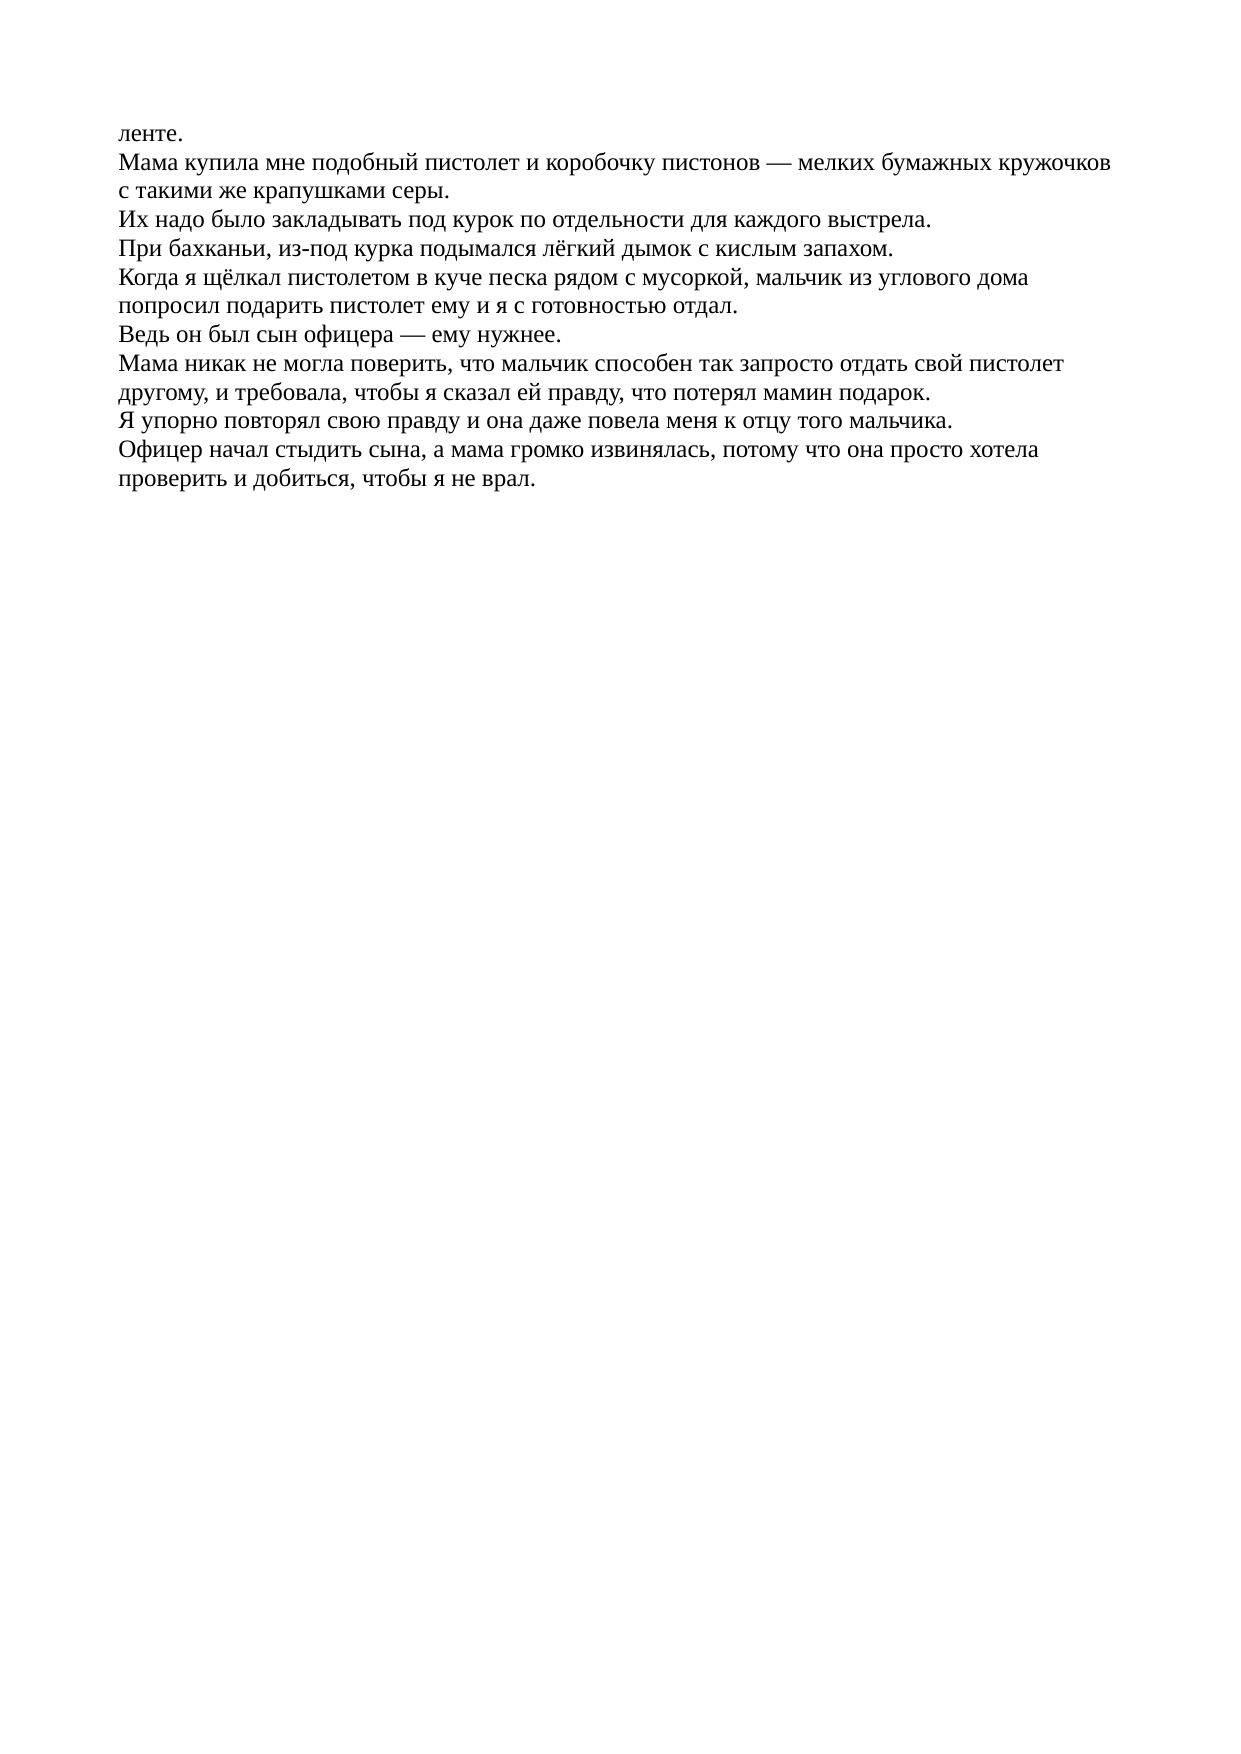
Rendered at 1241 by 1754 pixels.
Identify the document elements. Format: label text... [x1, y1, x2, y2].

text Офицер начал стыдить сына, а мама громко извинялась, потому что она просто хотела проверить и добиться, чтобы я не врал. [118, 434, 1122, 492]
text При бахканьи, из-под курка подымался лёгкий дымок с кислым запахом. [118, 233, 1122, 262]
text Их надо было закладывать под курок по отдельности для каждого выстрела. [118, 204, 1122, 233]
text ленте. [118, 118, 1122, 147]
text Ведь он был сын офицера — ему нужнее. [118, 319, 1122, 348]
text Мама купила мне подобный пистолет и коробочку пистонов — мелких бумажных кружочков с такими же крапушками серы. [118, 147, 1122, 204]
text Мама никак не могла поверить, что мальчик способен так запросто отдать свой пистолет другому, и требовала, чтобы я сказал ей правду, что потерял мамин подарок. [118, 348, 1122, 406]
text Я упорно повторял свою правду и она даже повела меня к отцу того мальчика. [118, 406, 1122, 434]
text Когда я щёлкал пистолетом в куче песка рядом с мусоркой, мальчик из углового дома попросил подарить пистолет ему и я с готовностью отдал. [118, 262, 1122, 319]
